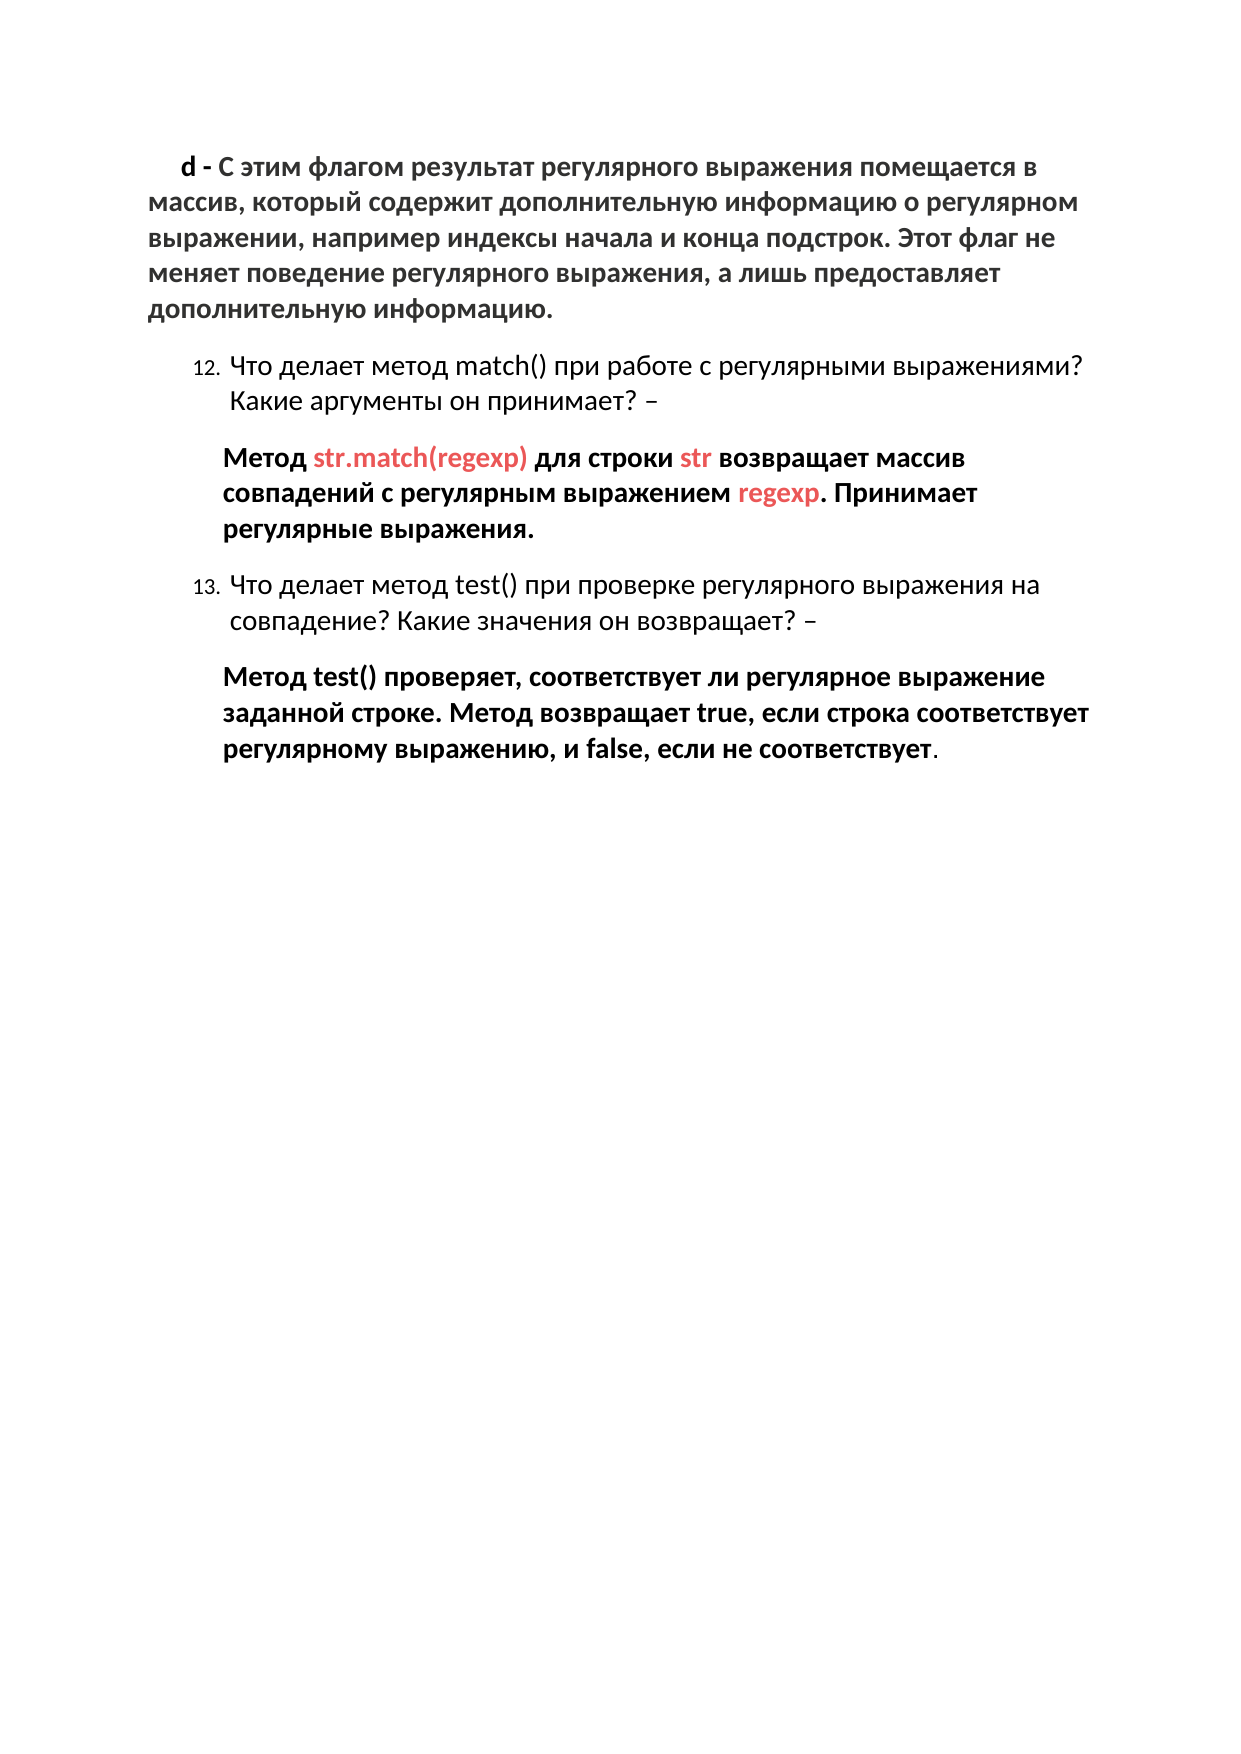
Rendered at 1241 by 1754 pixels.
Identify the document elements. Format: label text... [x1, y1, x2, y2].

text Метод test() проверяет, соответствует ли регулярное выражение заданной строке. Метод возвращает true, если строка соответствует регулярному выражению, и false, если не соответствует. [223, 658, 1093, 765]
text d - С этим флагом результат регулярного выражения помещается в массив, который содержит дополнительную информацию о регулярном выражении, например индексы начала и конца подстрок. Этот флаг не меняет поведение регулярного выражения, а лишь предоставляет дополнительную информацию. [148, 148, 1093, 326]
list Что делает метод match() при работе с регулярными выражениями? Какие аргументы он принимает? – [192, 347, 1093, 418]
text Метод str.match(regexp) для строки str возвращает массив совпадений с регулярным выражением regexp. Принимает регулярные выражения. [223, 439, 1093, 546]
list Что делает метод test() при проверке регулярного выражения на совпадение? Какие значения он возвращает? – [192, 566, 1093, 638]
